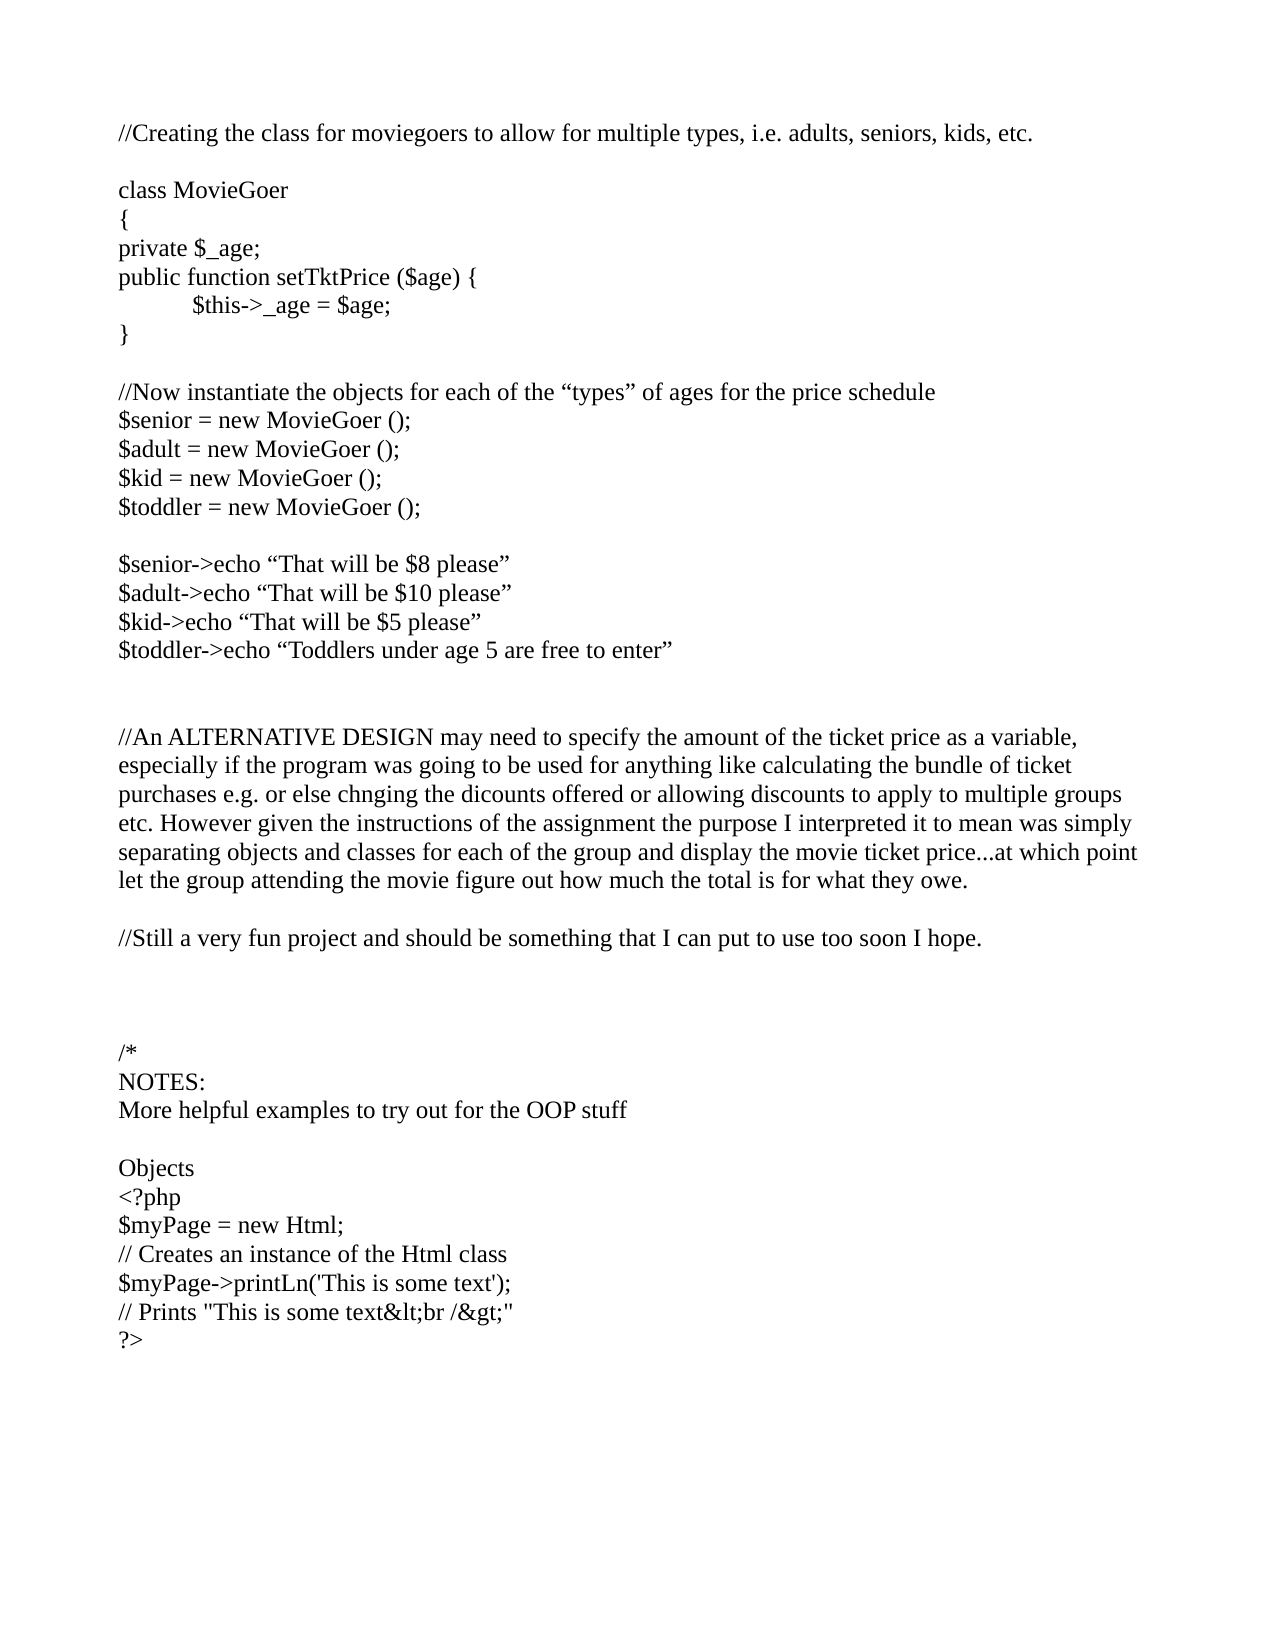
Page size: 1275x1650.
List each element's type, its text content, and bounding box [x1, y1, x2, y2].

text $toddler = new MovieGoer (); [118, 492, 1157, 521]
text //An ALTERNATIVE DESIGN may need to specify the amount of the ticket price as a variable, especially if the program was going to be used for anything like calculating the bundle of ticket purchases e.g. or else chnging the dicounts offered or allowing discounts to apply to multiple groups etc. However given the instructions of the assignment the purpose I interpreted it to mean was simply separating objects and classes for each of the group and display the movie ticket price...at which point let the group attending the movie figure out how much the total is for what they owe. [118, 722, 1157, 894]
text $adult = new MovieGoer (); [118, 434, 1157, 463]
text $toddler->echo “Toddlers under age 5 are free to enter” [118, 636, 1157, 664]
text //Still a very fun project and should be something that I can put to use too soon I hope. [118, 923, 1157, 952]
text // Creates an instance of the Html class [118, 1239, 1157, 1268]
text $kid->echo “That will be $5 please” [118, 607, 1157, 636]
text // Prints "This is some text&lt;br /&gt;" [118, 1297, 1157, 1326]
text $myPage = new Html; [118, 1211, 1157, 1239]
text public function setTktPrice ($age) { [118, 262, 1157, 291]
text class MovieGoer [118, 176, 1157, 204]
text $this->_age = $age; [118, 291, 1157, 319]
text $kid = new MovieGoer (); [118, 463, 1157, 492]
text { [118, 204, 1157, 233]
text More helpful examples to try out for the OOP stuff [118, 1096, 1157, 1124]
text $myPage->printLn('This is some text'); [118, 1268, 1157, 1297]
text $adult->echo “That will be $10 please” [118, 578, 1157, 607]
text NOTES: [118, 1067, 1157, 1096]
text Objects [118, 1153, 1157, 1182]
text /* [118, 1038, 1157, 1067]
text $senior->echo “That will be $8 please” [118, 549, 1157, 578]
text ?> [118, 1326, 1157, 1354]
text //Creating the class for moviegoers to allow for multiple types, i.e. adults, seniors, kids, etc. [118, 118, 1157, 147]
text //Now instantiate the objects for each of the “types” of ages for the price schedule [118, 377, 1157, 406]
text <?php [118, 1182, 1157, 1211]
text $senior = new MovieGoer (); [118, 406, 1157, 434]
text } [118, 319, 1157, 348]
text private $_age; [118, 233, 1157, 262]
